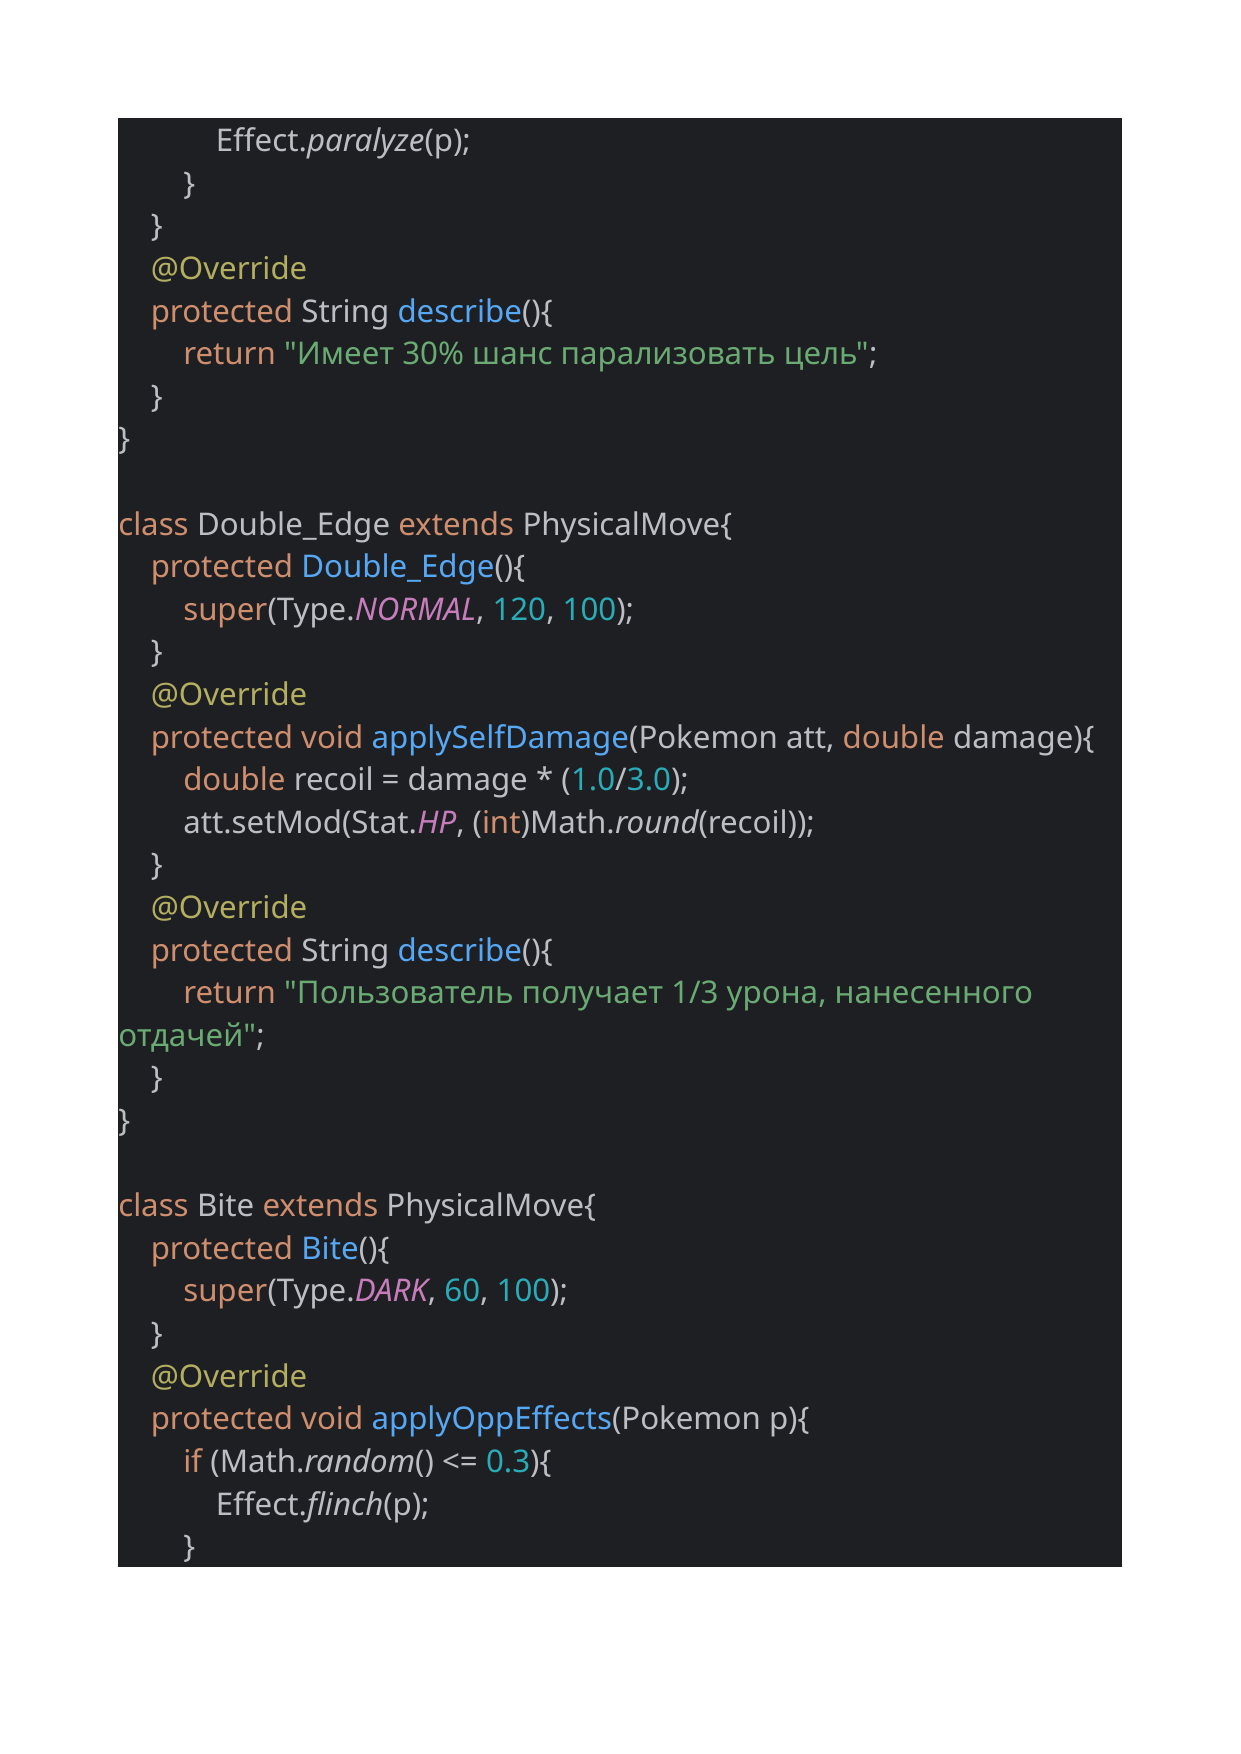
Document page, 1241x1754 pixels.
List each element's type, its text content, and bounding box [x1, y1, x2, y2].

text Effect.paralyze(p); } } @Override protected String describe(){ return "Имеет 30% шанс парализовать цель"; } } class Double_Edge extends PhysicalMove{ protected Double_Edge(){ super(Type.NORMAL, 120, 100); } @Override protected void applySelfDamage(Pokemon att, double damage){ double recoil = damage * (1.0/3.0); att.setMod(Stat.HP, (int)Math.round(recoil)); } @Override protected String describe(){ return "Пользователь получает 1/3 урона, нанесенного отдачей"; } } class Bite extends PhysicalMove{ protected Bite(){ super(Type.DARK, 60, 100); } @Override protected void applyOppEffects(Pokemon p){ if (Math.random() <= 0.3){ Effect.flinch(p); } [118, 118, 1122, 1567]
